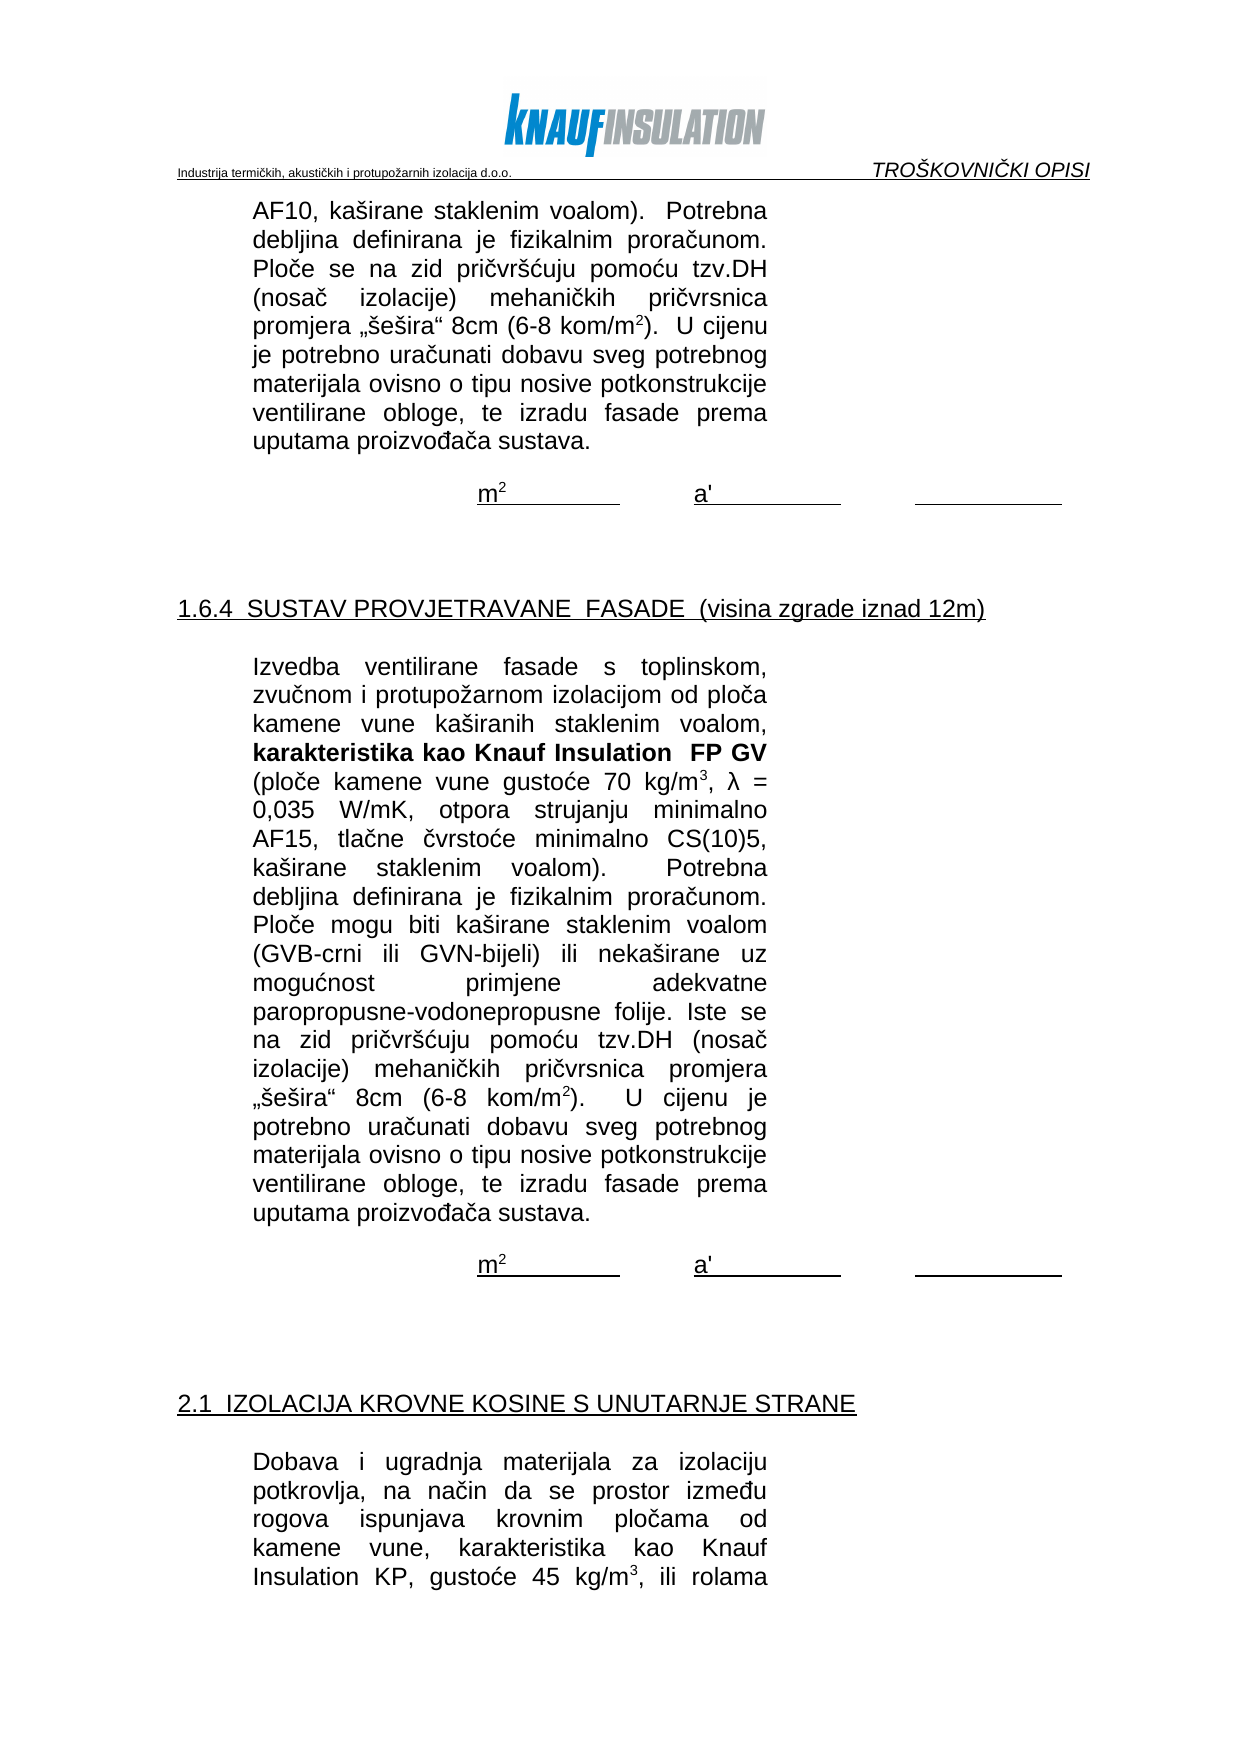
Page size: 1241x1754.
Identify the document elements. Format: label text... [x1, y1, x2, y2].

text m2 a' [402, 1251, 1092, 1279]
text Dobava i ugradnja materijala za izolaciju potkrovlja, na način da se prostor između rogova ispunjava krovnim pločama od kamene vune, karakteristika kao Knauf Insulation KP, gustoće 45 kg/m3, ili rolama [252, 1447, 768, 1591]
subtitle 1.6.4 SUSTAV PROVJETRAVANE FASADE (visina zgrade iznad 12m) [177, 594, 1092, 623]
text m2 a' [402, 479, 1092, 508]
subtitle 2.1 IZOLACIJA KROVNE KOSINE S UNUTARNJE STRANE [177, 1389, 1092, 1418]
text Izvedba ventilirane fasade s toplinskom, zvučnom i protupožarnom izolacijom od ploča kamene vune kaširanih staklenim voalom, karakteristika kao Knauf Insulation FP GV (ploče kamene vune gustoće 70 kg/m3, λ = 0,035 W/mK, otpora strujanju minimalno AF15, tlačne čvrstoće minimalno CS(10)5, kaširane staklenim voalom). Potrebna debljina definirana je fizikalnim proračunom. Ploče mogu biti kaširane staklenim voalom (GVB-crni ili GVN-bijeli) ili nekaširane uz mogućnost primjene adekvatne paropropusne-vodonepropusne folije. Iste se na zid pričvršćuju pomoću tzv.DH (nosač izolacije) mehaničkih pričvrsnica promjera „šešira“ 8cm (6-8 kom/m2). U cijenu je potrebno uračunati dobavu sveg potrebnog materijala ovisno o tipu nosive potkonstrukcije ventilirane obloge, te izradu fasade prema uputama proizvođača sustava. [252, 652, 768, 1227]
picture [503, 76, 767, 157]
text AF10, kaširane staklenim voalom). Potrebna debljina definirana je fizikalnim proračunom. Ploče se na zid pričvršćuju pomoću tzv.DH (nosač izolacije) mehaničkih pričvrsnica promjera „šešira“ 8cm (6-8 kom/m2). U cijenu je potrebno uračunati dobavu sveg potrebnog materijala ovisno o tipu nosive potkonstrukcije ventilirane obloge, te izradu fasade prema uputama proizvođača sustava. [252, 196, 768, 455]
